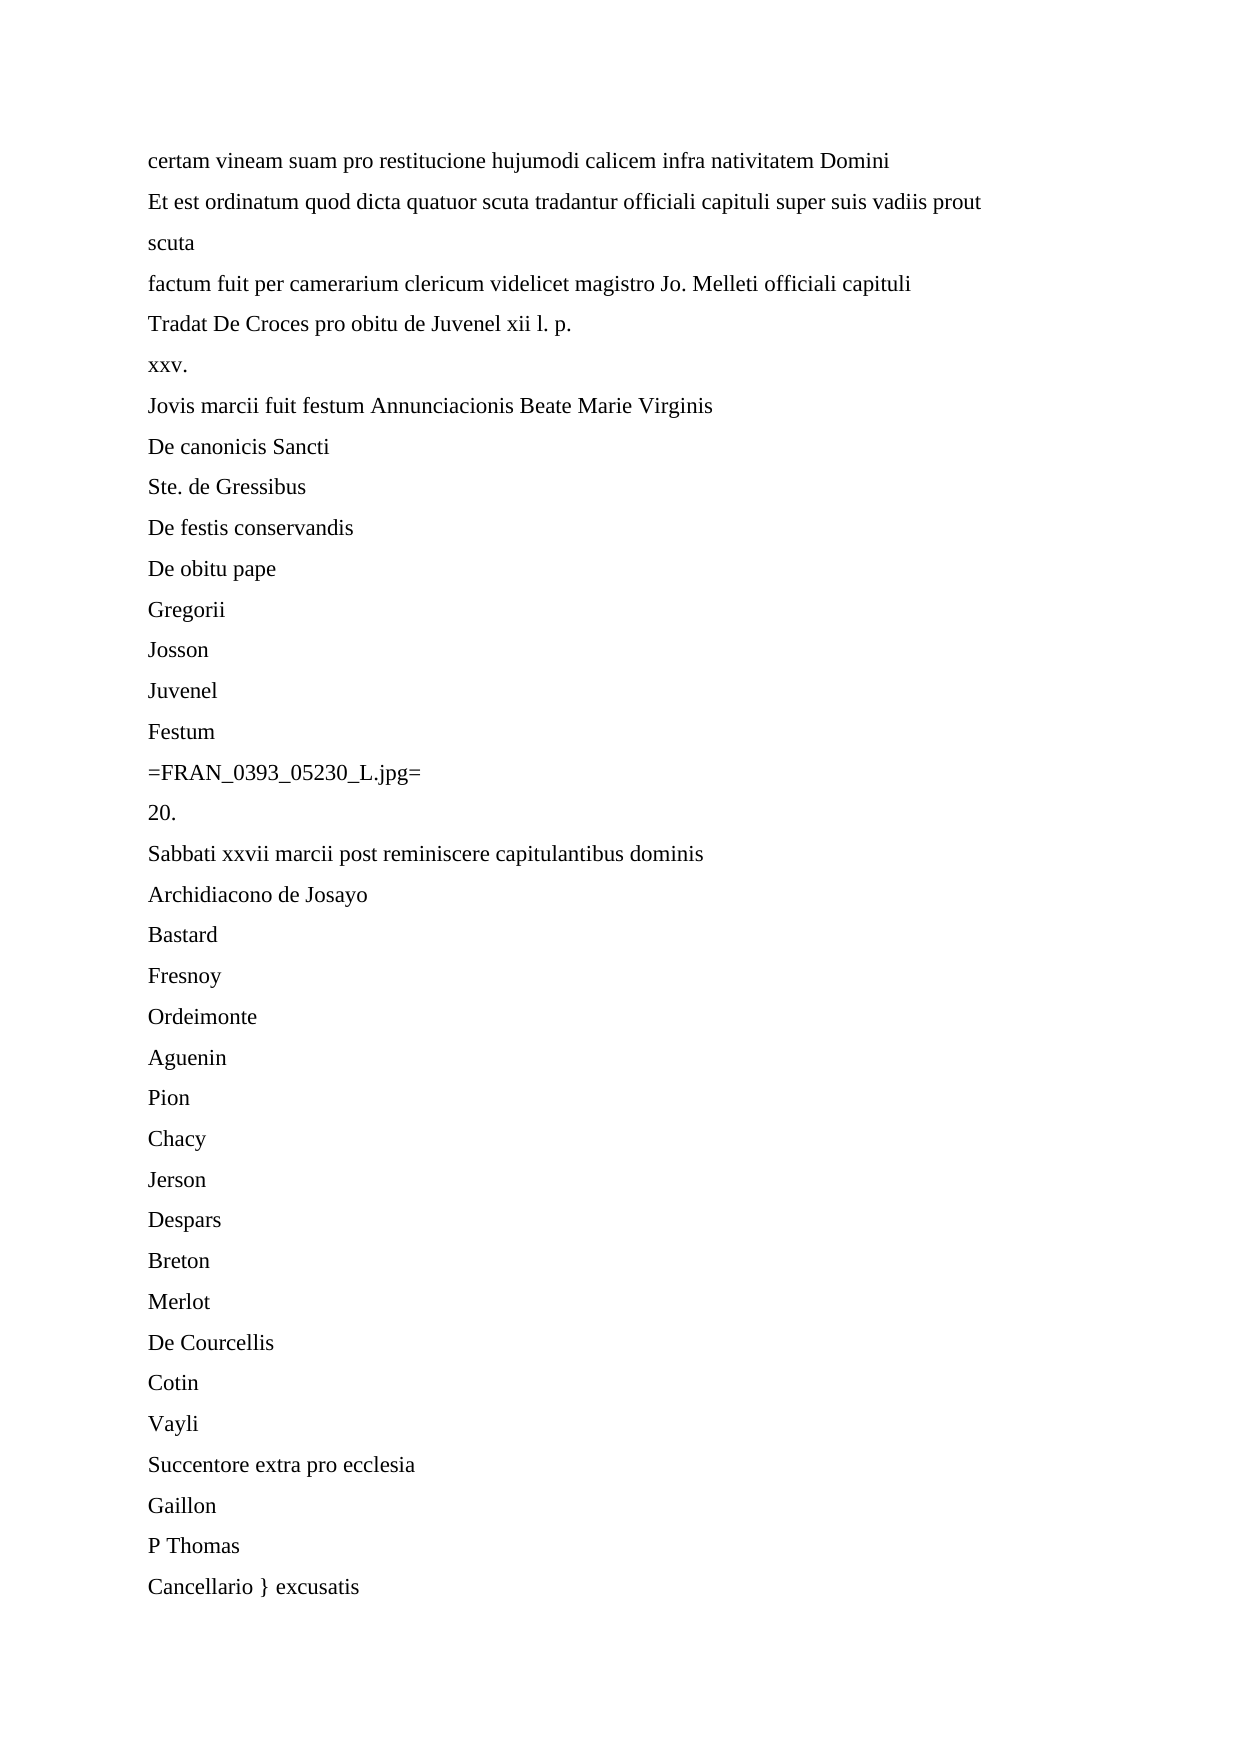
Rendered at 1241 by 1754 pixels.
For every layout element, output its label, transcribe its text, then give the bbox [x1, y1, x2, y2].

text factum fuit per camerarium clericum videlicet magistro Jo. Melleti officiali capituli [148, 270, 1093, 296]
text Fresnoy [148, 962, 1093, 988]
text Josson [148, 636, 1093, 663]
text Despars [148, 1207, 1093, 1233]
text Succentore extra pro ecclesia [148, 1451, 1093, 1477]
text Festum [148, 718, 1093, 744]
text Pion [148, 1084, 1093, 1111]
text Breton [148, 1247, 1093, 1274]
text =FRAN_0393_05230_L.jpg= [148, 758, 1093, 785]
text Jerson [148, 1166, 1093, 1192]
text Gregorii [148, 596, 1093, 622]
text De Courcellis [148, 1329, 1093, 1355]
text Bastard [148, 921, 1093, 948]
text Ordeimonte [148, 1003, 1093, 1029]
text De festis conservandis [148, 514, 1093, 541]
text De canonicis Sancti [148, 433, 1093, 459]
text Ste. de Gressibus [148, 473, 1093, 500]
text Sabbati xxvii marcii post reminiscere capitulantibus dominis [148, 840, 1093, 866]
text Aguenin [148, 1044, 1093, 1070]
text Archidiacono de Josayo [148, 881, 1093, 907]
text xxv. [148, 351, 1093, 378]
text 20. [148, 799, 1093, 826]
text certam vineam suam pro restitucione hujumodi calicem infra nativitatem Domini [148, 148, 1093, 174]
text Vayli [148, 1410, 1093, 1437]
text scuta [148, 229, 1093, 255]
text Jovis marcii fuit festum Annunciacionis Beate Marie Virginis [148, 392, 1093, 418]
text Merlot [148, 1288, 1093, 1314]
text De obitu pape [148, 555, 1093, 581]
text Cotin [148, 1369, 1093, 1396]
text Tradat De Croces pro obitu de Juvenel xii l. p. [148, 311, 1093, 337]
text Cancellario } excusatis [148, 1573, 1093, 1599]
text Gaillon [148, 1492, 1093, 1518]
text P Thomas [148, 1532, 1093, 1559]
text Juvenel [148, 677, 1093, 703]
text Chacy [148, 1125, 1093, 1151]
text Et est ordinatum quod dicta quatuor scuta tradantur officiali capituli super suis vadiis prout [148, 188, 1093, 215]
